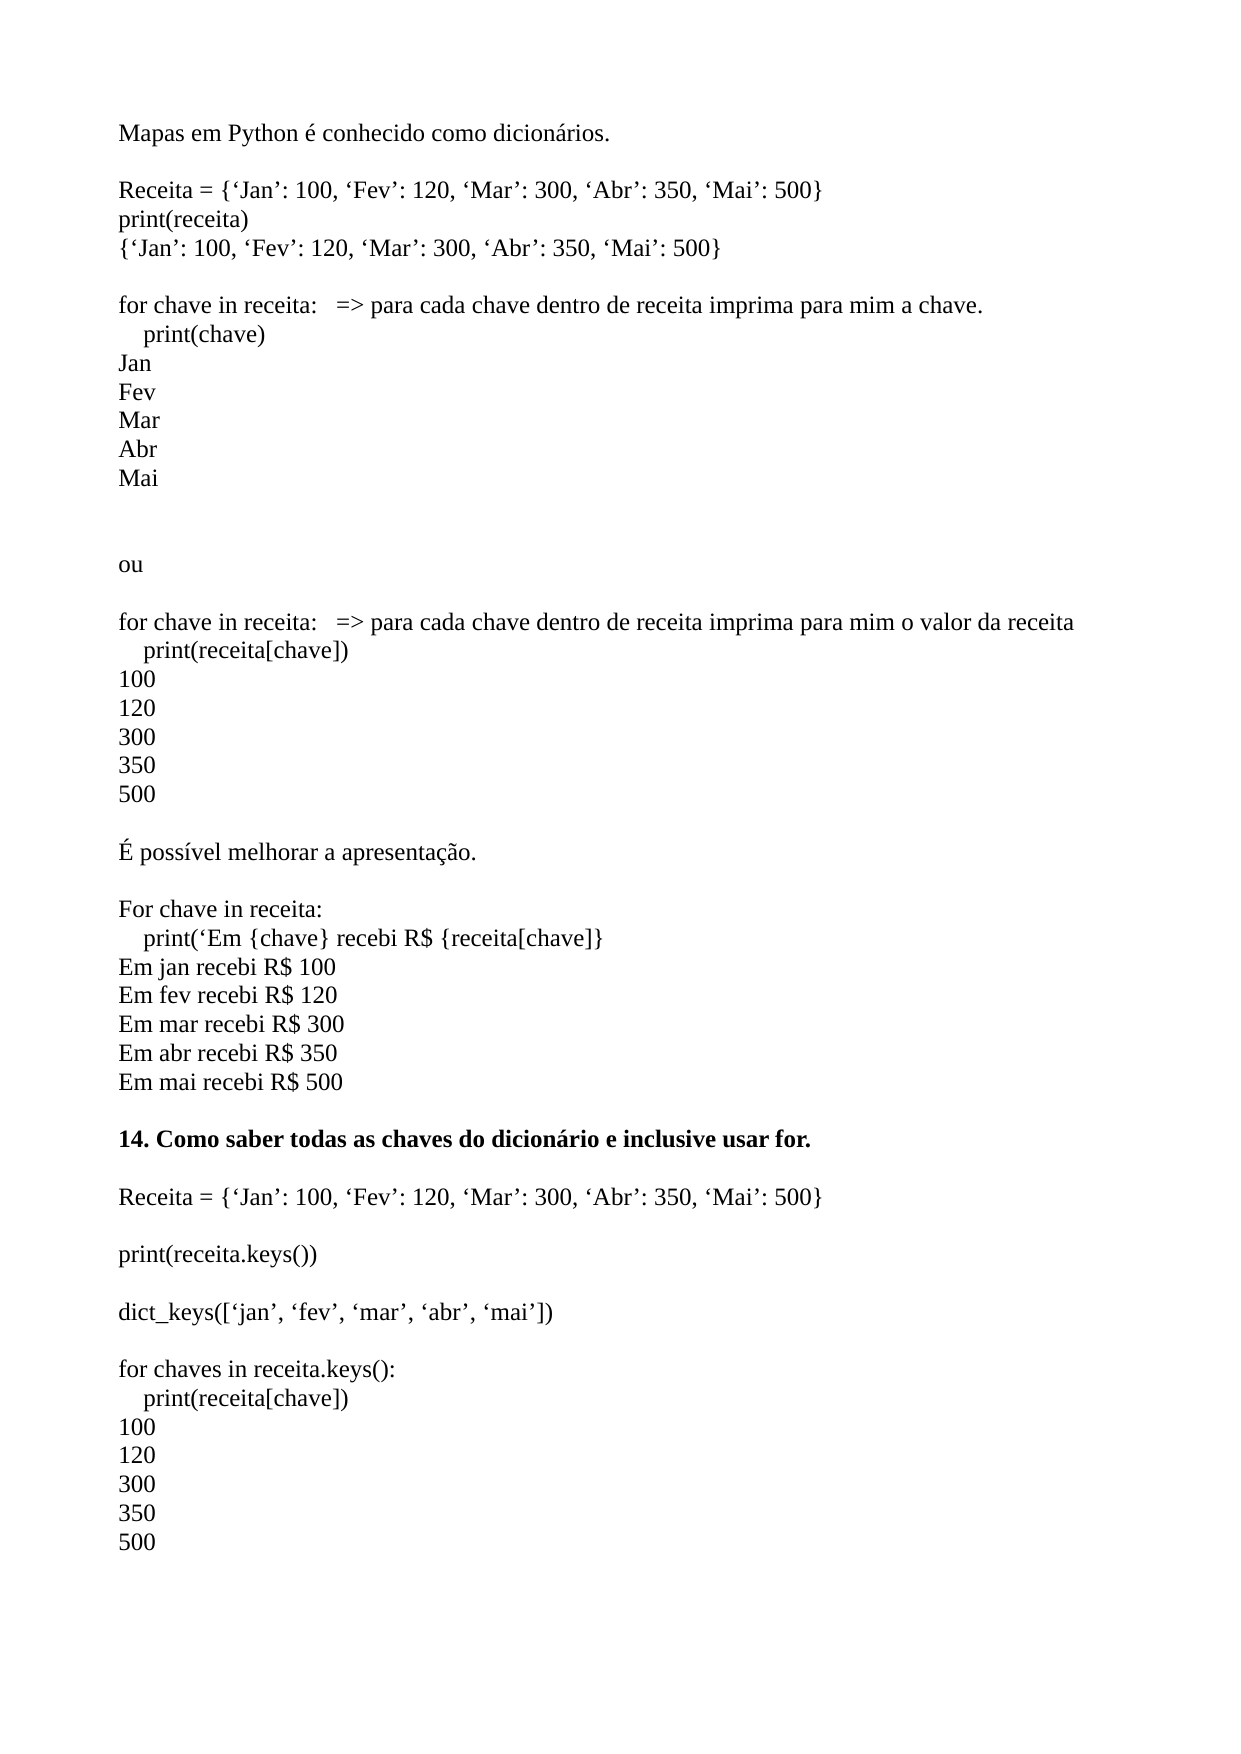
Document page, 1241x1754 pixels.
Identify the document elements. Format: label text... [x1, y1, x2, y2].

text 14. Como saber todas as chaves do dicionário e inclusive usar for. [118, 1124, 1122, 1153]
text Abr [118, 434, 1122, 463]
text 100 [118, 1412, 1122, 1441]
text Em mar recebi R$ 300 [118, 1009, 1122, 1038]
text Receita = {‘Jan’: 100, ‘Fev’: 120, ‘Mar’: 300, ‘Abr’: 350, ‘Mai’: 500} [118, 176, 1122, 204]
text print(receita) [118, 204, 1122, 233]
text Fev [118, 377, 1122, 406]
text 300 [118, 722, 1122, 751]
text 300 [118, 1469, 1122, 1498]
text {‘Jan’: 100, ‘Fev’: 120, ‘Mar’: 300, ‘Abr’: 350, ‘Mai’: 500} [118, 233, 1122, 262]
text for chaves in receita.keys(): [118, 1354, 1122, 1383]
text print(receita[chave]) [118, 636, 1122, 664]
text print(chave) [118, 319, 1122, 348]
text 100 [118, 664, 1122, 693]
text Em jan recebi R$ 100 [118, 952, 1122, 981]
text Receita = {‘Jan’: 100, ‘Fev’: 120, ‘Mar’: 300, ‘Abr’: 350, ‘Mai’: 500} [118, 1182, 1122, 1211]
text Mapas em Python é conhecido como dicionários. [118, 118, 1122, 147]
text 350 [118, 1498, 1122, 1527]
text print(receita[chave]) [118, 1383, 1122, 1412]
text dict_keys([‘jan’, ‘fev’, ‘mar’, ‘abr’, ‘mai’]) [118, 1297, 1122, 1326]
text Em fev recebi R$ 120 [118, 981, 1122, 1009]
text for chave in receita: => para cada chave dentro de receita imprima para mim o valor da receita [118, 607, 1122, 636]
text for chave in receita: => para cada chave dentro de receita imprima para mim a chave. [118, 291, 1122, 319]
text print(receita.keys()) [118, 1239, 1122, 1268]
text Em abr recebi R$ 350 [118, 1038, 1122, 1067]
text Mai [118, 463, 1122, 492]
text 120 [118, 1441, 1122, 1469]
text É possível melhorar a apresentação. [118, 837, 1122, 866]
text 120 [118, 693, 1122, 722]
text 500 [118, 1527, 1122, 1556]
text ou [118, 549, 1122, 578]
text print(‘Em {chave} recebi R$ {receita[chave]} [118, 923, 1122, 952]
text For chave in receita: [118, 894, 1122, 923]
text 350 [118, 751, 1122, 779]
text 500 [118, 779, 1122, 808]
text Mar [118, 406, 1122, 434]
text Em mai recebi R$ 500 [118, 1067, 1122, 1096]
text Jan [118, 348, 1122, 377]
